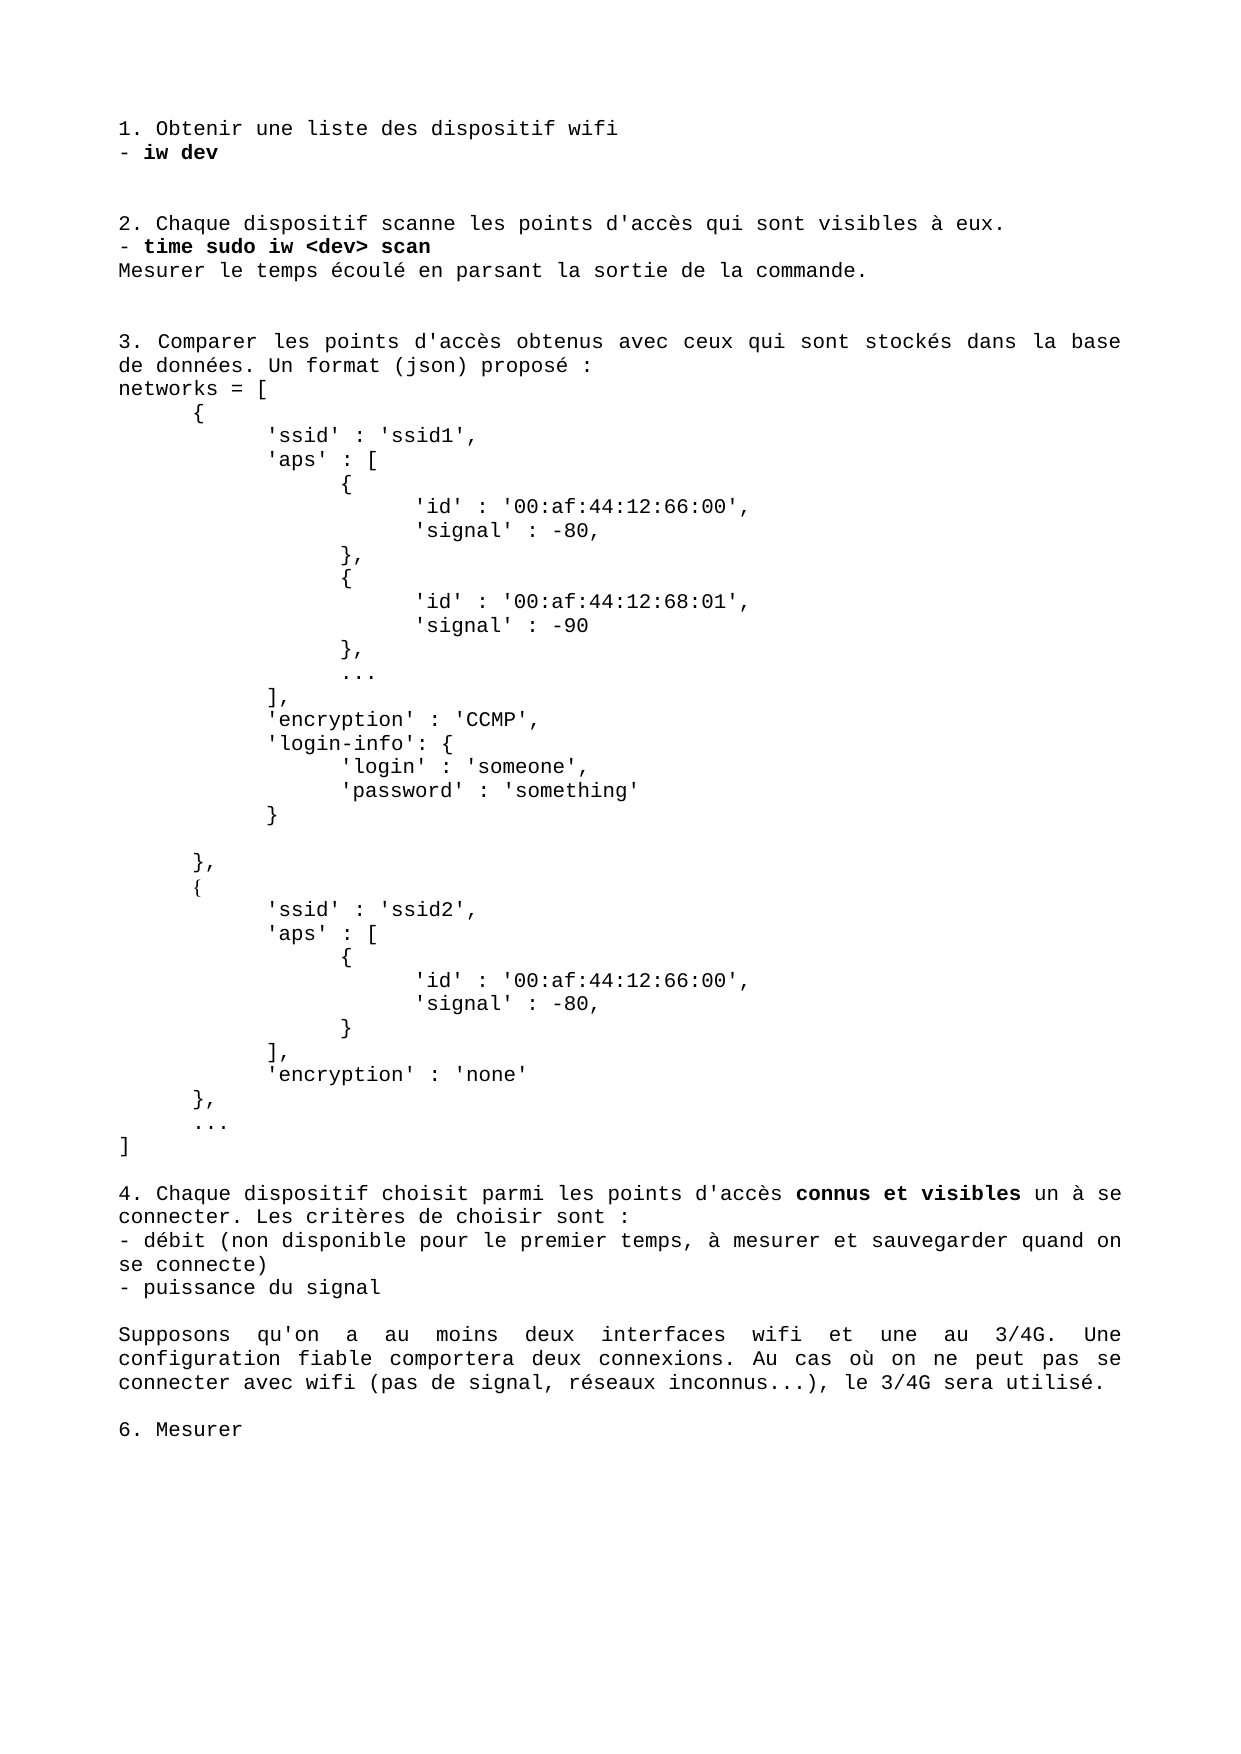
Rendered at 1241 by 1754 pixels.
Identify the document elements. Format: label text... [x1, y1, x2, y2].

text Mesurer le temps écoulé en parsant la sortie de la commande. [118, 260, 1122, 284]
text ] [118, 1135, 1122, 1159]
text 'ssid' : 'ssid1', [118, 426, 1122, 449]
text { [118, 402, 1122, 426]
text } [118, 1017, 1122, 1041]
text { [118, 473, 1122, 496]
text 4. Chaque dispositif choisit parmi les points d'accès connus et visibles un à se connecter. Les critères de choisir sont : [118, 1183, 1122, 1230]
text { [118, 875, 1122, 899]
text }, [118, 851, 1122, 875]
text 'encryption' : 'none' [118, 1064, 1122, 1088]
text 'login-info': { [118, 733, 1122, 757]
text 'signal' : -80, [118, 520, 1122, 544]
text ], [118, 1041, 1122, 1064]
text 'id' : '00:af:44:12:66:00', [118, 970, 1122, 993]
text 2. Chaque dispositif scanne les points d'accès qui sont visibles à eux. [118, 213, 1122, 236]
text - débit (non disponible pour le premier temps, à mesurer et sauvegarder quand on se connecte) [118, 1230, 1122, 1277]
text }, [118, 638, 1122, 662]
text }, [118, 544, 1122, 567]
text - time sudo iw <dev> scan [118, 236, 1122, 260]
text 6. Mesurer [118, 1419, 1122, 1443]
text ], [118, 686, 1122, 709]
text 'id' : '00:af:44:12:66:00', [118, 496, 1122, 520]
text ... [118, 1112, 1122, 1135]
text - iw dev [118, 142, 1122, 165]
text 3. Comparer les points d'accès obtenus avec ceux qui sont stockés dans la base de données. Un format (json) proposé : [118, 331, 1122, 378]
text 'signal' : -90 [118, 615, 1122, 638]
text 'aps' : [ [118, 449, 1122, 473]
text 'encryption' : 'CCMP', [118, 709, 1122, 733]
text 'login' : 'someone', [118, 757, 1122, 780]
text }, [118, 1088, 1122, 1112]
text 'ssid' : 'ssid2', [118, 899, 1122, 922]
text networks = [ [118, 378, 1122, 402]
text - puissance du signal [118, 1277, 1122, 1301]
text ... [118, 662, 1122, 686]
text 'signal' : -80, [118, 993, 1122, 1017]
text 1. Obtenir une liste des dispositif wifi [118, 118, 1122, 142]
text 'id' : '00:af:44:12:68:01', [118, 591, 1122, 615]
text Supposons qu'on a au moins deux interfaces wifi et une au 3/4G. Une configuration fiable comportera deux connexions. Au cas où on ne peut pas se connecter avec wifi (pas de signal, réseaux inconnus...), le 3/4G sera utilisé. [118, 1324, 1122, 1395]
text } [118, 804, 1122, 827]
text 'aps' : [ [118, 922, 1122, 946]
text 'password' : 'something' [118, 780, 1122, 804]
text { [118, 567, 1122, 591]
text { [118, 946, 1122, 970]
